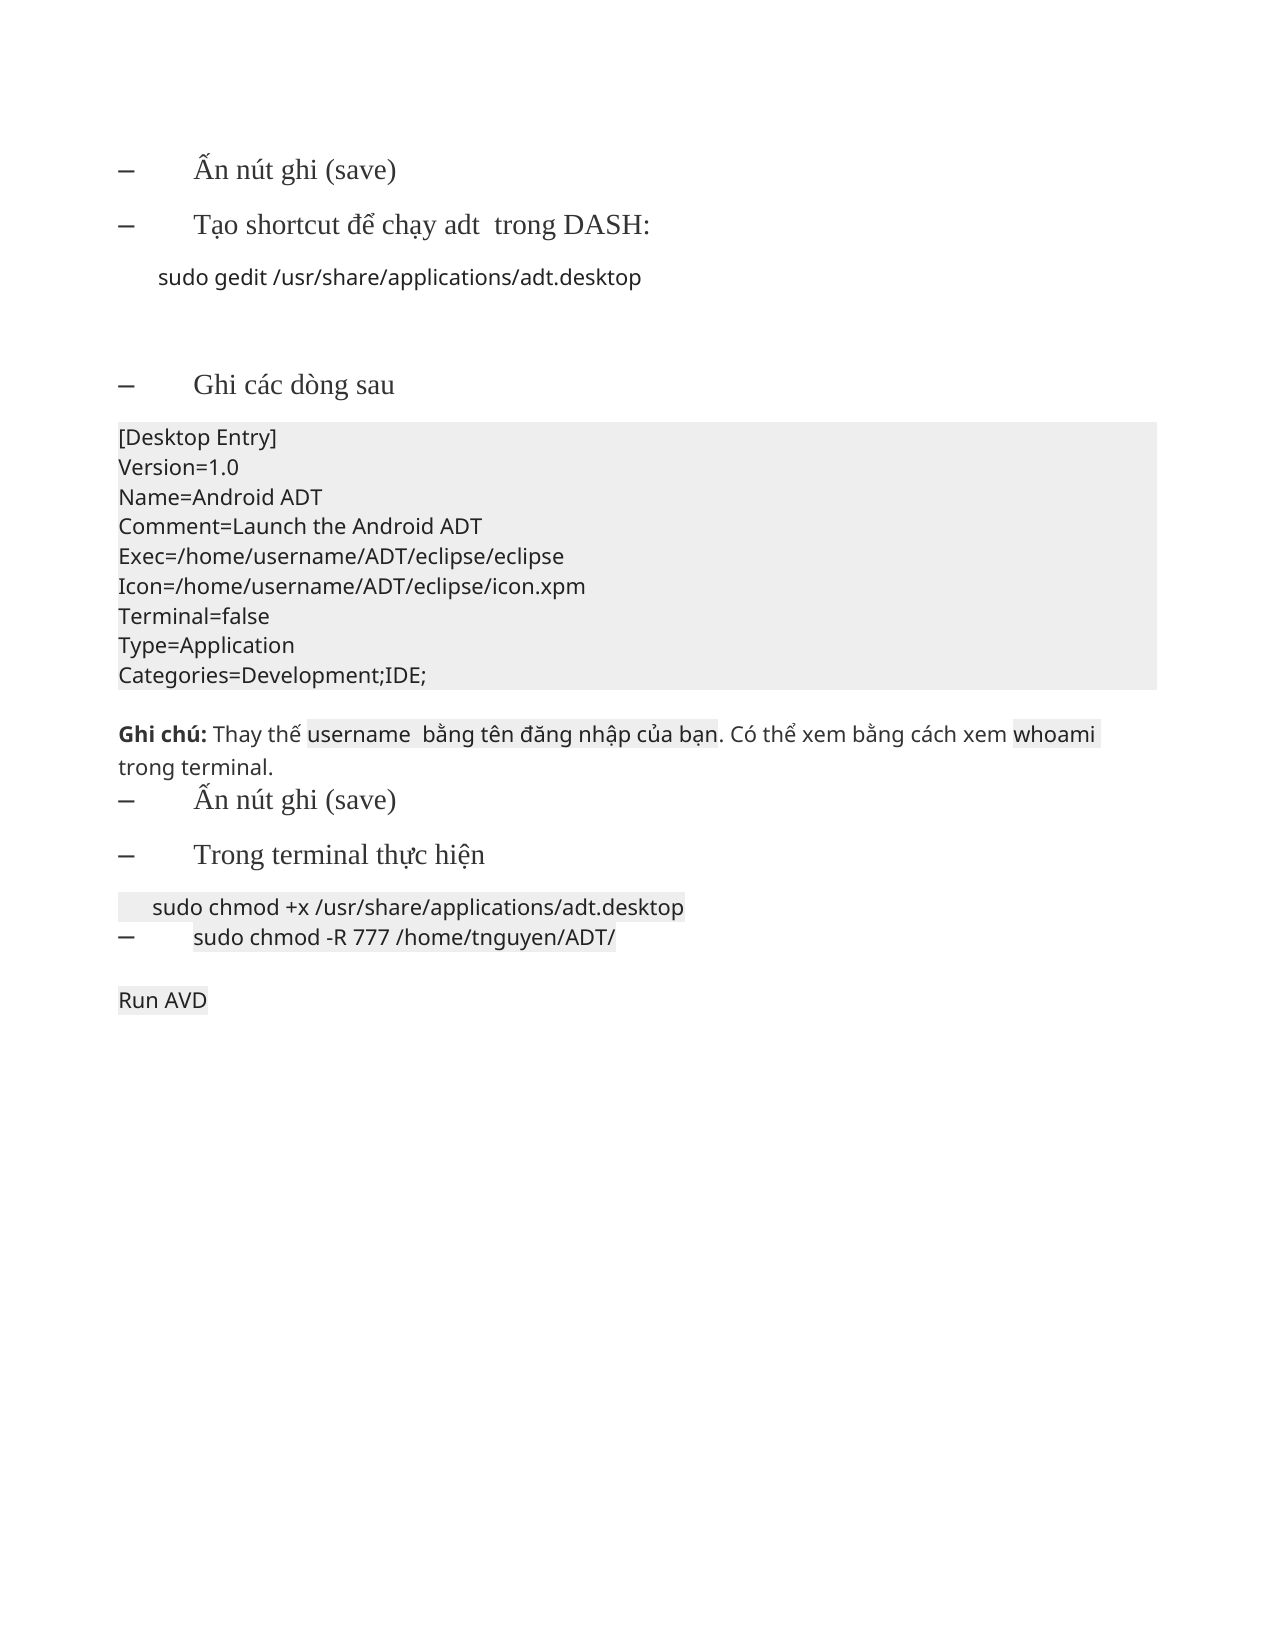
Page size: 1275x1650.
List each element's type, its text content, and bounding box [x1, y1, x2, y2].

text Comment=Launch the Android ADT [118, 511, 1157, 541]
list sudo chmod +x /usr/share/applications/adt.desktop [118, 892, 1157, 922]
text Name=Android ADT [118, 481, 1157, 511]
list Trong terminal thực hiện [118, 837, 1157, 871]
list Ấn nút ghi (save) [118, 782, 1157, 816]
text Version=1.0 [118, 452, 1157, 481]
text Run AVD [118, 986, 1157, 1015]
text [Desktop Entry] [118, 422, 1157, 452]
list Tạo shortcut để chạy adt trong DASH: [118, 207, 1157, 241]
text Terminal=false [118, 601, 1157, 630]
list sudo gedit /usr/share/applications/adt.desktop [118, 262, 1157, 292]
list Ghi các dòng sau [118, 367, 1157, 401]
text Exec=/home/username/ADT/eclipse/eclipse [118, 541, 1157, 571]
list Ấn nút ghi (save) [118, 152, 1157, 186]
text Ghi chú: Thay thế username bằng tên đăng nhập của bạn. Có thể xem bằng cách xem whoami trong terminal. [118, 719, 1157, 782]
list sudo chmod -R 777 /home/tnguyen/ADT/ [118, 922, 1157, 952]
text Categories=Development;IDE; [118, 660, 1157, 690]
text Type=Application [118, 630, 1157, 660]
text Icon=/home/username/ADT/eclipse/icon.xpm [118, 571, 1157, 601]
